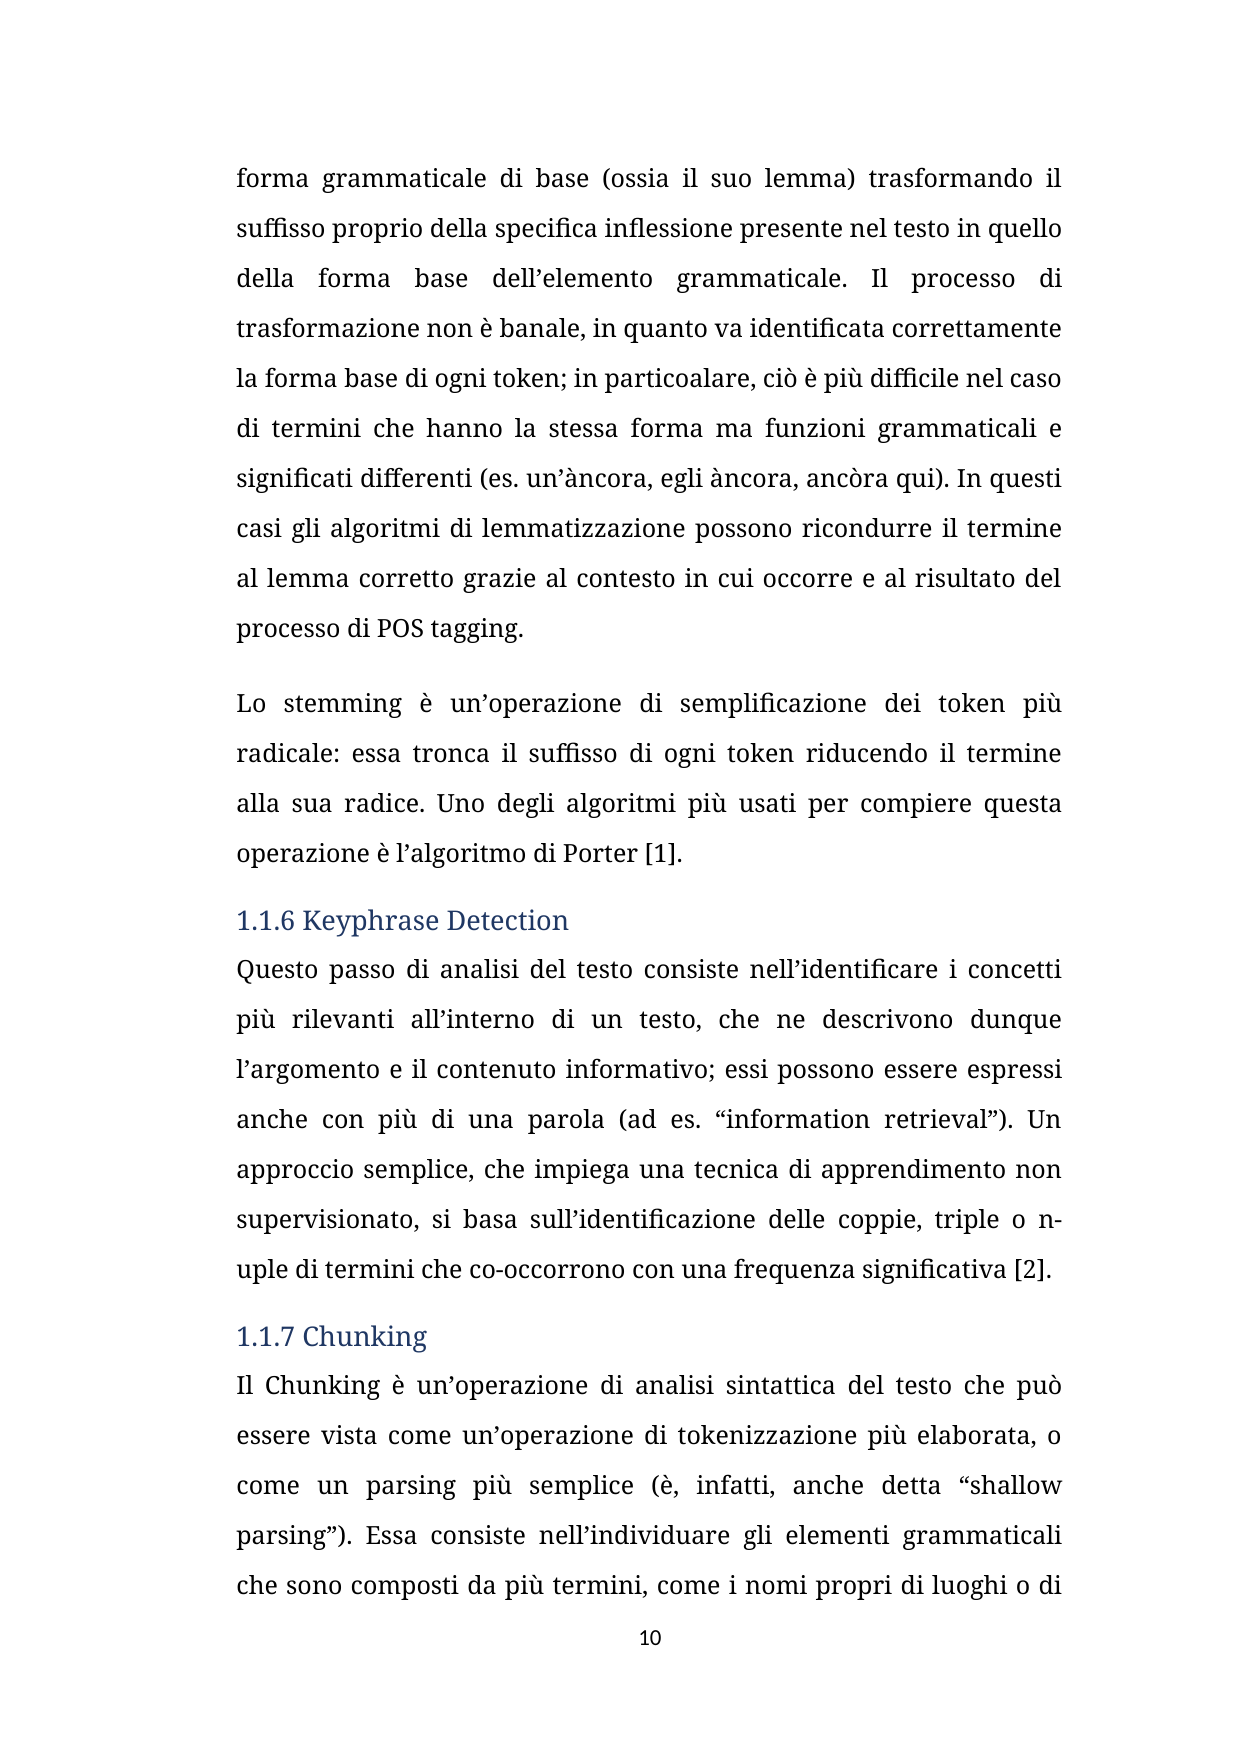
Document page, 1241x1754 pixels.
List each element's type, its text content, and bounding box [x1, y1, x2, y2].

text Lo stemming è un’operazione di semplificazione dei token più radicale: essa tronca il suffisso di ogni token riducendo il termine alla sua radice. Uno degli algoritmi più usati per compiere questa operazione è l’algoritmo di Porter [1]. [236, 673, 1063, 873]
text forma grammaticale di base (ossia il suo lemma) trasformando il suffisso proprio della specifica inflessione presente nel testo in quello della forma base dell’elemento grammaticale. Il processo di trasformazione non è banale, in quanto va identificata correttamente la forma base di ogni token; in particoalare, ciò è più difficile nel caso di termini che hanno la stessa forma ma funzioni grammaticali e significati differenti (es. un’àncora, egli àncora, ancòra qui). In questi casi gli algoritmi di lemmatizzazione possono ricondurre il termine al lemma corretto grazie al contesto in cui occorre e al risultato del processo di POS tagging. [236, 148, 1063, 648]
subtitle 1.1.6 Keyphrase Detection [236, 902, 1063, 939]
text Il Chunking è un’operazione di analisi sintattica del testo che può essere vista come un’operazione di tokenizzazione più elaborata, o come un parsing più semplice (è, infatti, anche detta “shallow parsing”). Essa consiste nell’individuare gli elementi grammaticali che sono composti da più termini, come i nomi propri di luoghi o di [236, 1355, 1063, 1605]
subtitle 1.1.7 Chunking [236, 1318, 1063, 1355]
text Questo passo di analisi del testo consiste nell’identificare i concetti più rilevanti all’interno di un testo, che ne descrivono dunque l’argomento e il contenuto informativo; essi possono essere espressi anche con più di una parola (ad es. “information retrieval”). Un approccio semplice, che impiega una tecnica di apprendimento non supervisionato, si basa sull’identificazione delle coppie, triple o n-uple di termini che co-occorrono con una frequenza significativa [2]. [236, 939, 1063, 1289]
